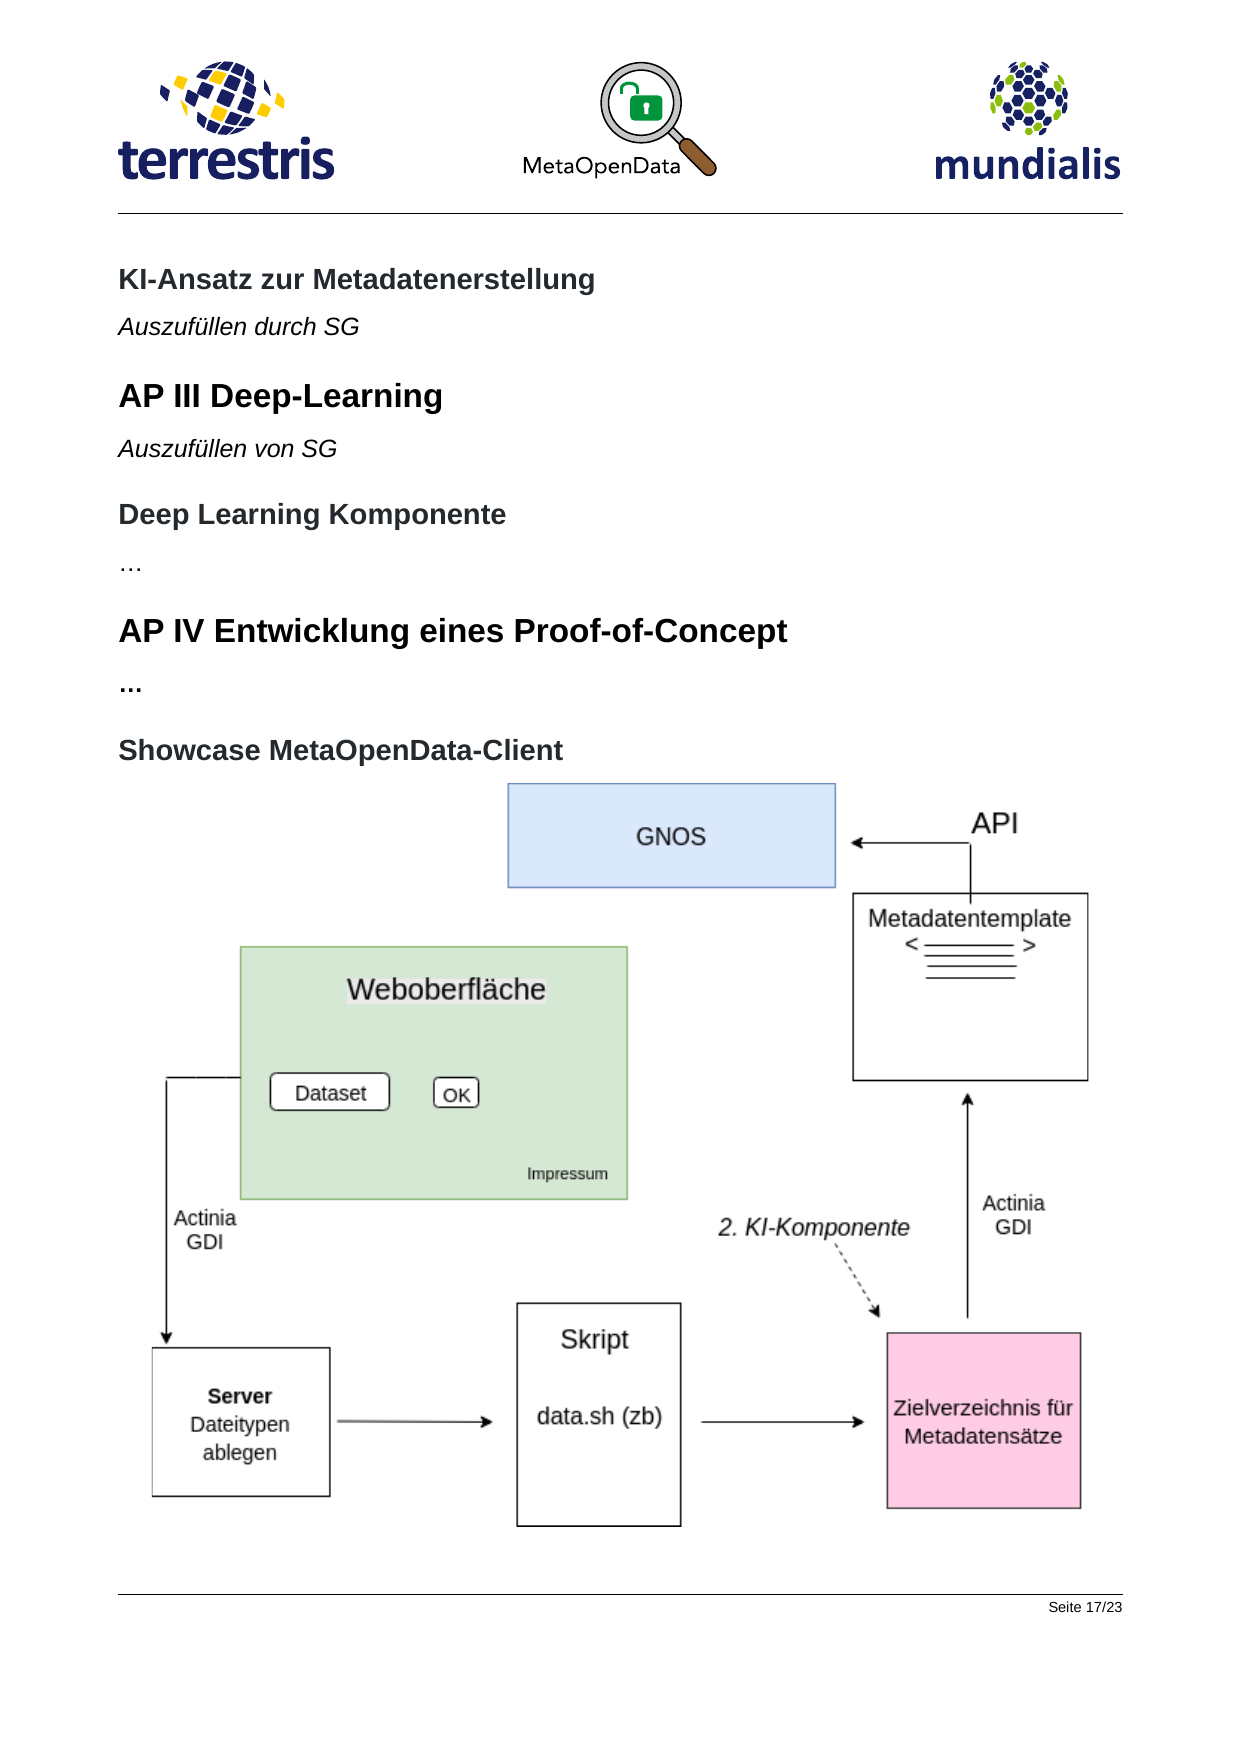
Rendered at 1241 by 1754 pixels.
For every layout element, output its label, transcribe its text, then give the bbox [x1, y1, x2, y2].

subtitle Deep Learning Komponente [118, 497, 1122, 531]
text Auszufüllen von SG [118, 434, 1122, 462]
subtitle AP IV Entwicklung eines Proof-of-Concept [118, 611, 1122, 650]
text … [118, 548, 1122, 576]
text … [118, 669, 1122, 698]
subtitle Showcase MetaOpenData-Client [118, 733, 1122, 766]
subtitle AP III Deep-Learning [118, 376, 1122, 414]
text Auszufüllen durch SG [118, 312, 1122, 341]
subtitle KI-Ansatz zur Metadatenerstellung [118, 262, 1122, 296]
